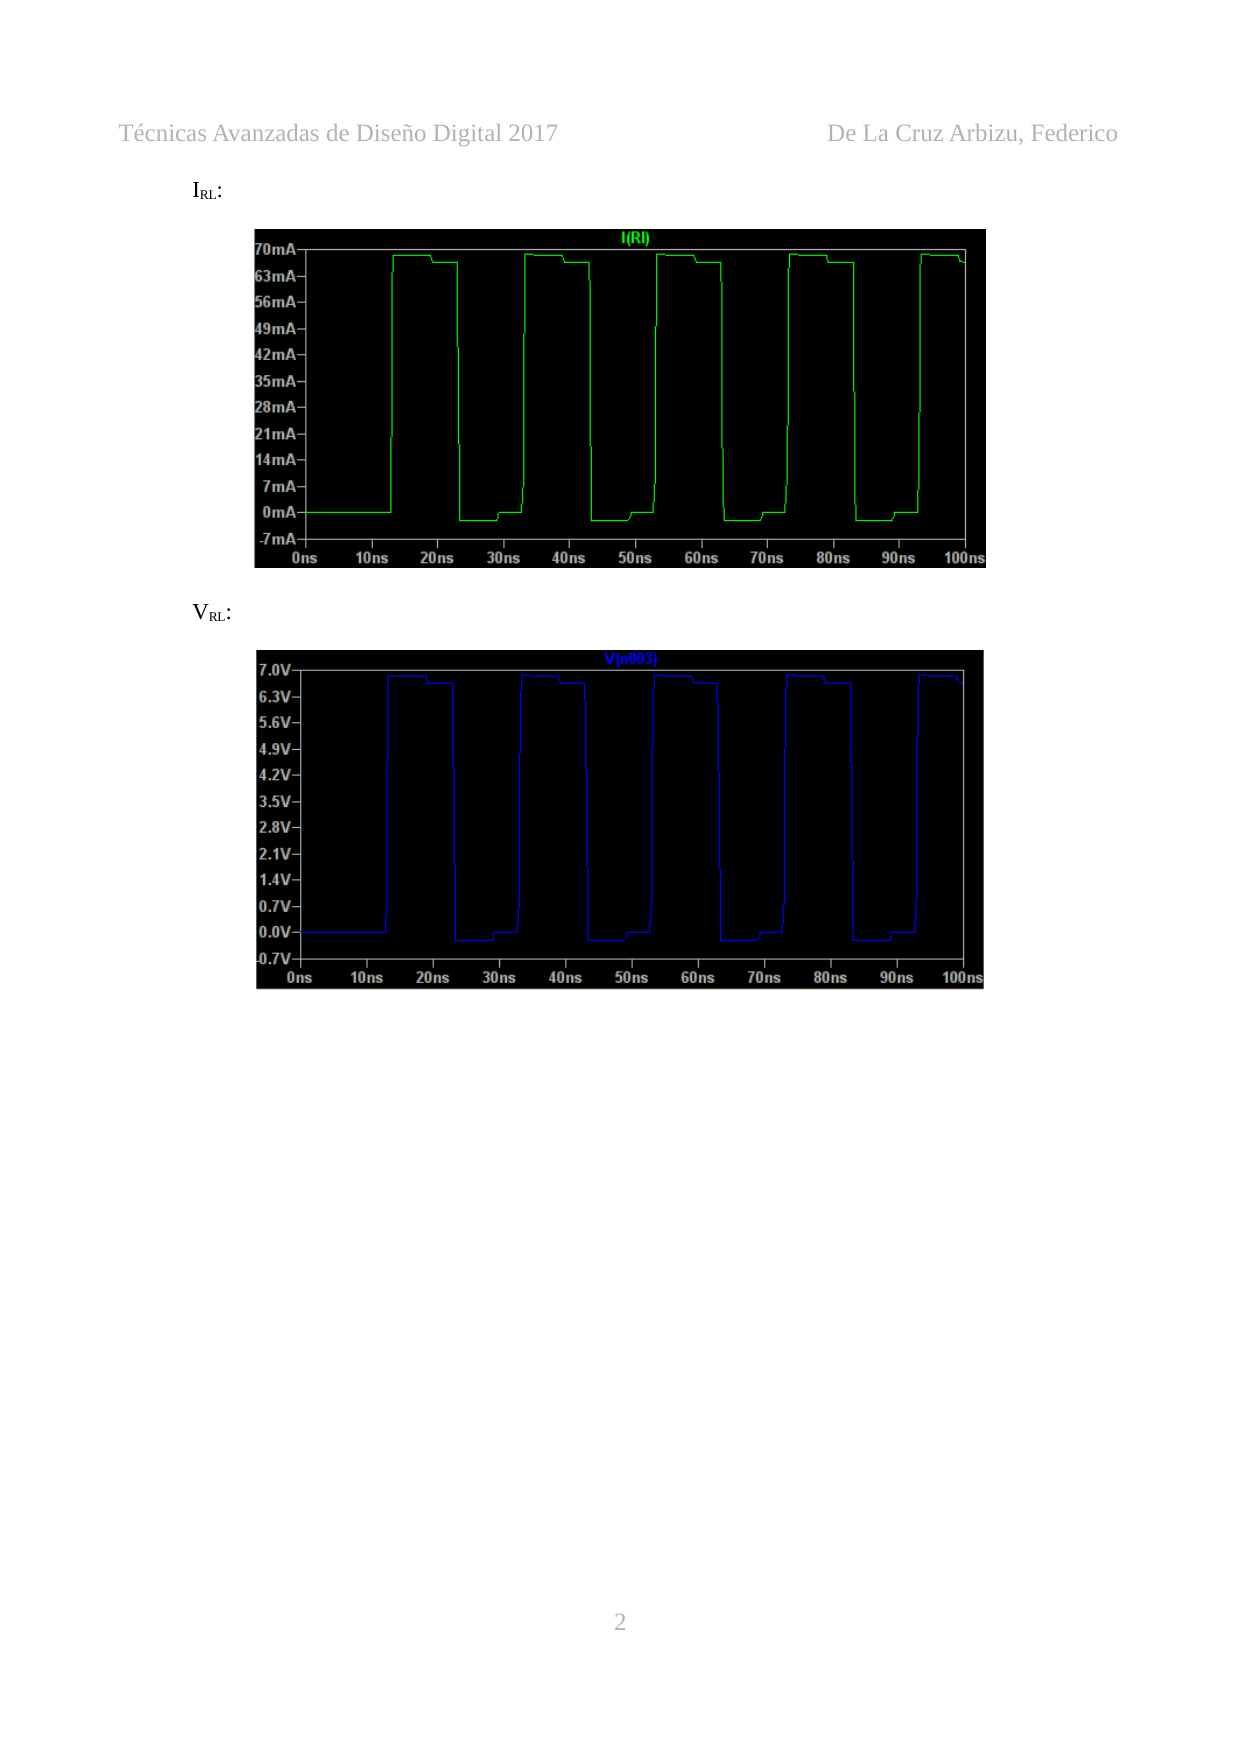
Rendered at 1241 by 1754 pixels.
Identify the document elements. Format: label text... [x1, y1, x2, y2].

text IRL: [118, 176, 1122, 203]
picture [254, 229, 986, 568]
picture [256, 650, 984, 990]
text VRL: [118, 598, 1122, 624]
